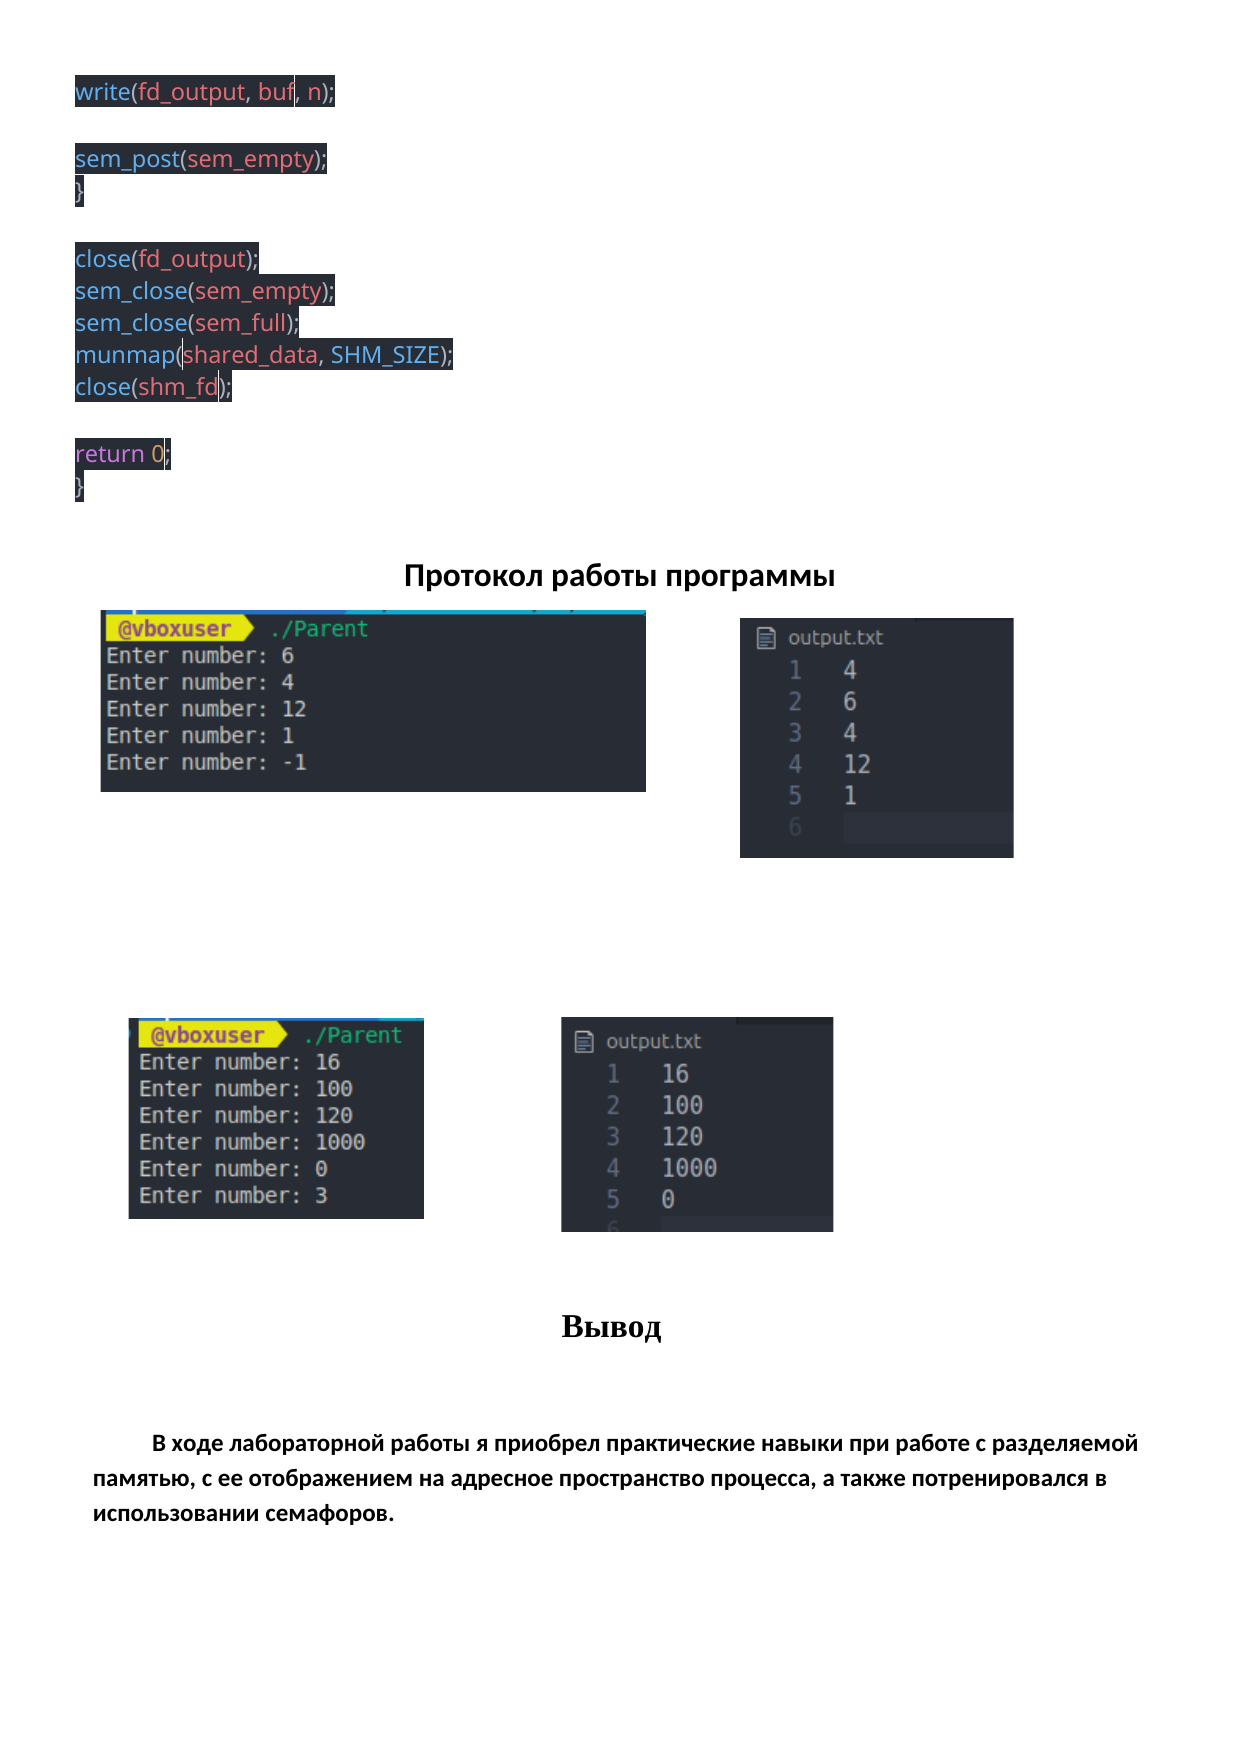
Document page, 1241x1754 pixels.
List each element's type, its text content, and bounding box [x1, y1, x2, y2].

text write(fd_output, buf, n); [75, 75, 1165, 107]
text } [75, 174, 1165, 207]
text В ходе лабораторной работы я приобрел практические навыки при работе с разделяемой памятью, с ее отображением на адресное пространство процесса, а также потренировался в использовании семафоров. [93, 1427, 1147, 1528]
text return 0; [75, 438, 1165, 470]
text sem_close(sem_full); [75, 306, 1165, 338]
text munmap(shared_data, SHM_SIZE); [75, 338, 1165, 370]
text sem_close(sem_empty); [75, 274, 1165, 306]
picture [128, 1018, 424, 1219]
text close(shm_fd); [75, 370, 1165, 402]
picture [561, 1017, 834, 1232]
picture [100, 610, 646, 792]
text Протокол работы программы [93, 554, 1147, 594]
text } [75, 470, 1165, 502]
text close(fd_output); [75, 242, 1165, 274]
text Вывод [75, 1306, 1147, 1344]
picture [740, 618, 1014, 858]
text sem_post(sem_empty); [75, 143, 1165, 174]
